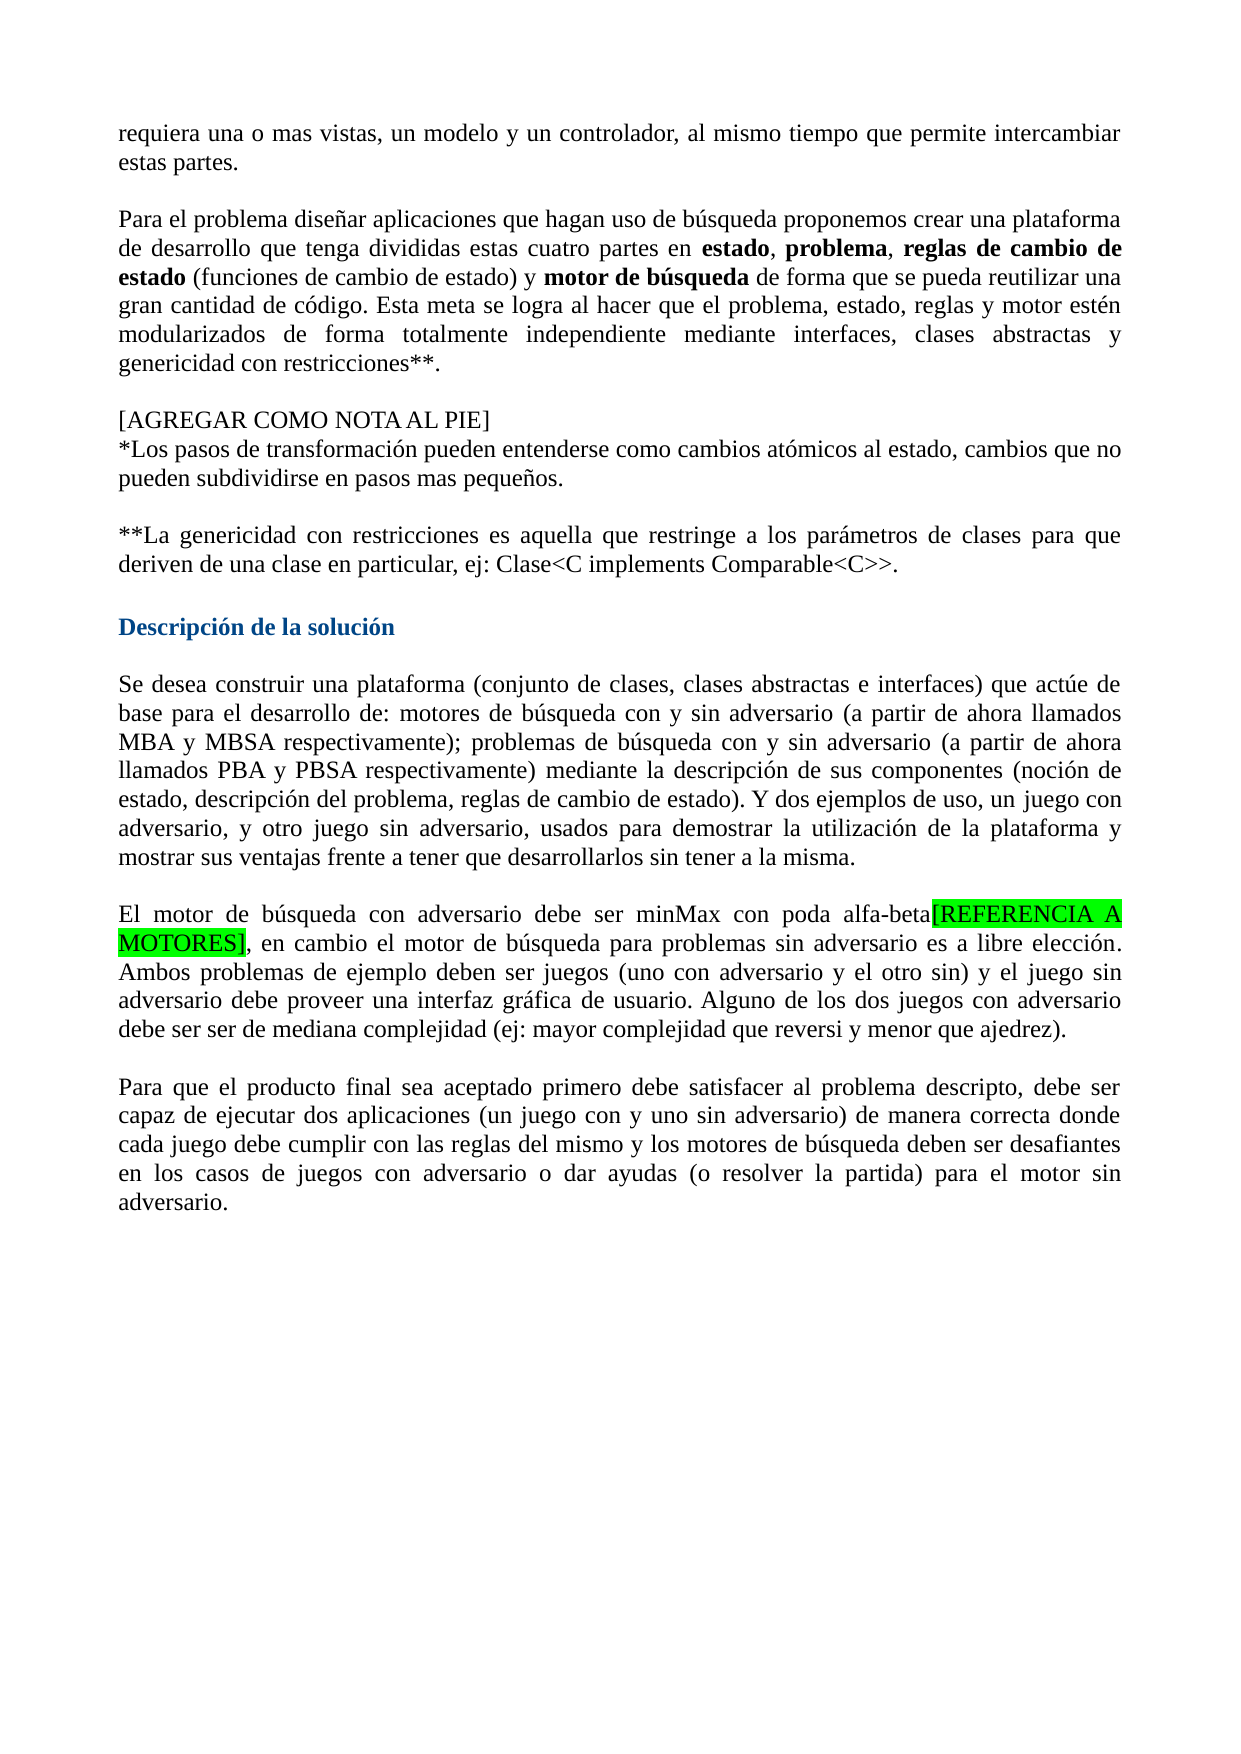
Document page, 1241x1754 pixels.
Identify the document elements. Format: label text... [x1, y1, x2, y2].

text El motor de búsqueda con adversario debe ser minMax con poda alfa-beta[REFERENCIA A MOTORES], en cambio el motor de búsqueda para problemas sin adversario es a libre elección. Ambos problemas de ejemplo deben ser juegos (uno con adversario y el otro sin) y el juego sin adversario debe proveer una interfaz gráfica de usuario. Alguno de los dos juegos con adversario debe ser ser de mediana complejidad (ej: mayor complejidad que reversi y menor que ajedrez). [118, 899, 1122, 1043]
text [AGREGAR COMO NOTA AL PIE] [118, 406, 1122, 434]
text requiera una o mas vistas, un modelo y un controlador, al mismo tiempo que permite intercambiar estas partes. [118, 118, 1122, 176]
text **La genericidad con restricciones es aquella que restringe a los parámetros de clases para que deriven de una clase en particular, ej: Clase<C implements Comparable<C>>. [118, 521, 1122, 578]
text *Los pasos de transformación pueden entenderse como cambios atómicos al estado, cambios que no pueden subdividirse en pasos mas pequeños. [118, 434, 1122, 492]
text Se desea construir una plataforma (conjunto de clases, clases abstractas e interfaces) que actúe de base para el desarrollo de: motores de búsqueda con y sin adversario (a partir de ahora llamados MBA y MBSA respectivamente); problemas de búsqueda con y sin adversario (a partir de ahora llamados PBA y PBSA respectivamente) mediante la descripción de sus componentes (noción de estado, descripción del problema, reglas de cambio de estado). Y dos ejemplos de uso, un juego con adversario, y otro juego sin adversario, usados para demostrar la utilización de la plataforma y mostrar sus ventajas frente a tener que desarrollarlos sin tener a la misma. [118, 669, 1122, 870]
text Para el problema diseñar aplicaciones que hagan uso de búsqueda proponemos crear una plataforma de desarrollo que tenga divididas estas cuatro partes en estado, problema, reglas de cambio de estado (funciones de cambio de estado) y motor de búsqueda de forma que se pueda reutilizar una gran cantidad de código. Esta meta se logra al hacer que el problema, estado, reglas y motor estén modularizados de forma totalmente independiente mediante interfaces, clases abstractas y genericidad con restricciones**. [118, 204, 1122, 377]
text Para que el producto final sea aceptado primero debe satisfacer al problema descripto, debe ser capaz de ejecutar dos aplicaciones (un juego con y uno sin adversario) de manera correcta donde cada juego debe cumplir con las reglas del mismo y los motores de búsqueda deben ser desafiantes en los casos de juegos con adversario o dar ayudas (o resolver la partida) para el motor sin adversario. [118, 1072, 1122, 1215]
text Descripción de la solución [118, 612, 1122, 640]
